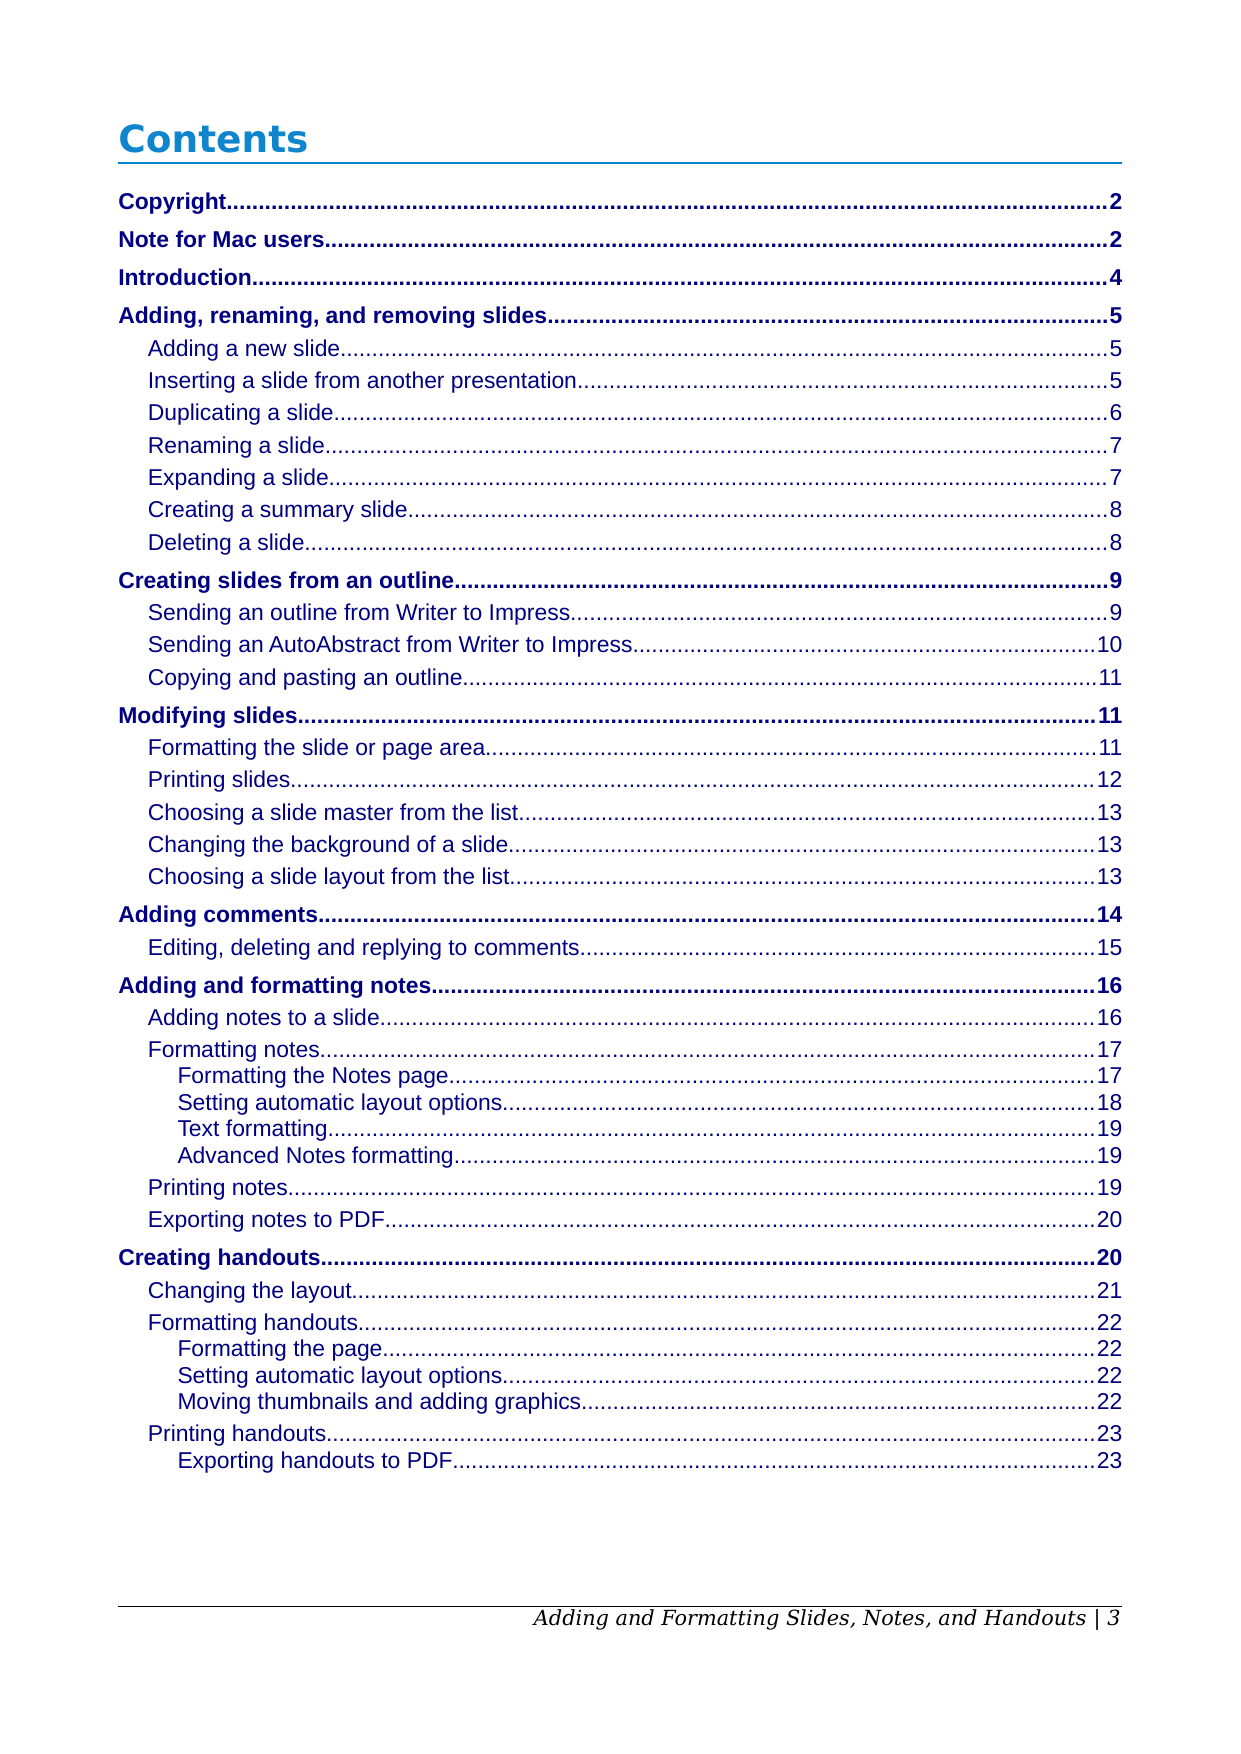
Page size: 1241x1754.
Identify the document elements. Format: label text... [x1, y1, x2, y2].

text Formatting handouts 22 [148, 1309, 1122, 1335]
text Choosing a slide layout from the list 13 [148, 863, 1122, 889]
text Setting automatic layout options 22 [177, 1362, 1122, 1388]
text Changing the background of a slide 13 [148, 831, 1122, 857]
text Deleting a slide 8 [148, 528, 1122, 555]
text Formatting the page 22 [177, 1335, 1122, 1362]
text Formatting the Notes page 17 [177, 1062, 1122, 1089]
text Copyright 2 [118, 188, 1122, 214]
text Changing the layout 21 [148, 1277, 1122, 1303]
text Adding comments 14 [118, 901, 1122, 927]
text Creating a summary slide 8 [148, 496, 1122, 522]
text Duplicating a slide 6 [148, 399, 1122, 426]
text Moving thumbnails and adding graphics 22 [177, 1388, 1122, 1414]
text Sending an AutoAbstract from Writer to Impress 10 [148, 631, 1122, 657]
text Editing, deleting and replying to comments 15 [148, 933, 1122, 960]
text Printing slides 12 [148, 766, 1122, 792]
text Advanced Notes formatting 19 [177, 1142, 1122, 1168]
text Inserting a slide from another presentation 5 [148, 367, 1122, 393]
text Copying and pasting an outline 11 [148, 663, 1122, 690]
text Printing handouts 23 [148, 1420, 1122, 1447]
text Choosing a slide master from the list 13 [148, 798, 1122, 825]
text Formatting notes 17 [148, 1036, 1122, 1062]
text Adding, renaming, and removing slides 5 [118, 302, 1122, 329]
text Setting automatic layout options 18 [177, 1089, 1122, 1115]
text Creating handouts 20 [118, 1244, 1122, 1271]
text Adding and formatting notes 16 [118, 972, 1122, 998]
text Adding a new slide 5 [148, 335, 1122, 361]
text Renaming a slide 7 [148, 432, 1122, 458]
text Text formatting 19 [177, 1115, 1122, 1142]
text Creating slides from an outline 9 [118, 567, 1122, 593]
text Adding notes to a slide 16 [148, 1004, 1122, 1030]
text Introduction 4 [118, 264, 1122, 291]
text Sending an outline from Writer to Impress 9 [148, 599, 1122, 625]
text Note for Mac users 2 [118, 226, 1122, 252]
text Modifying slides 11 [118, 702, 1122, 728]
text Printing notes 19 [148, 1174, 1122, 1200]
text Contents [118, 118, 1122, 162]
text Formatting the slide or page area 11 [148, 734, 1122, 760]
text Exporting notes to PDF 20 [148, 1206, 1122, 1232]
text Expanding a slide 7 [148, 464, 1122, 490]
text Exporting handouts to PDF 23 [177, 1447, 1122, 1473]
